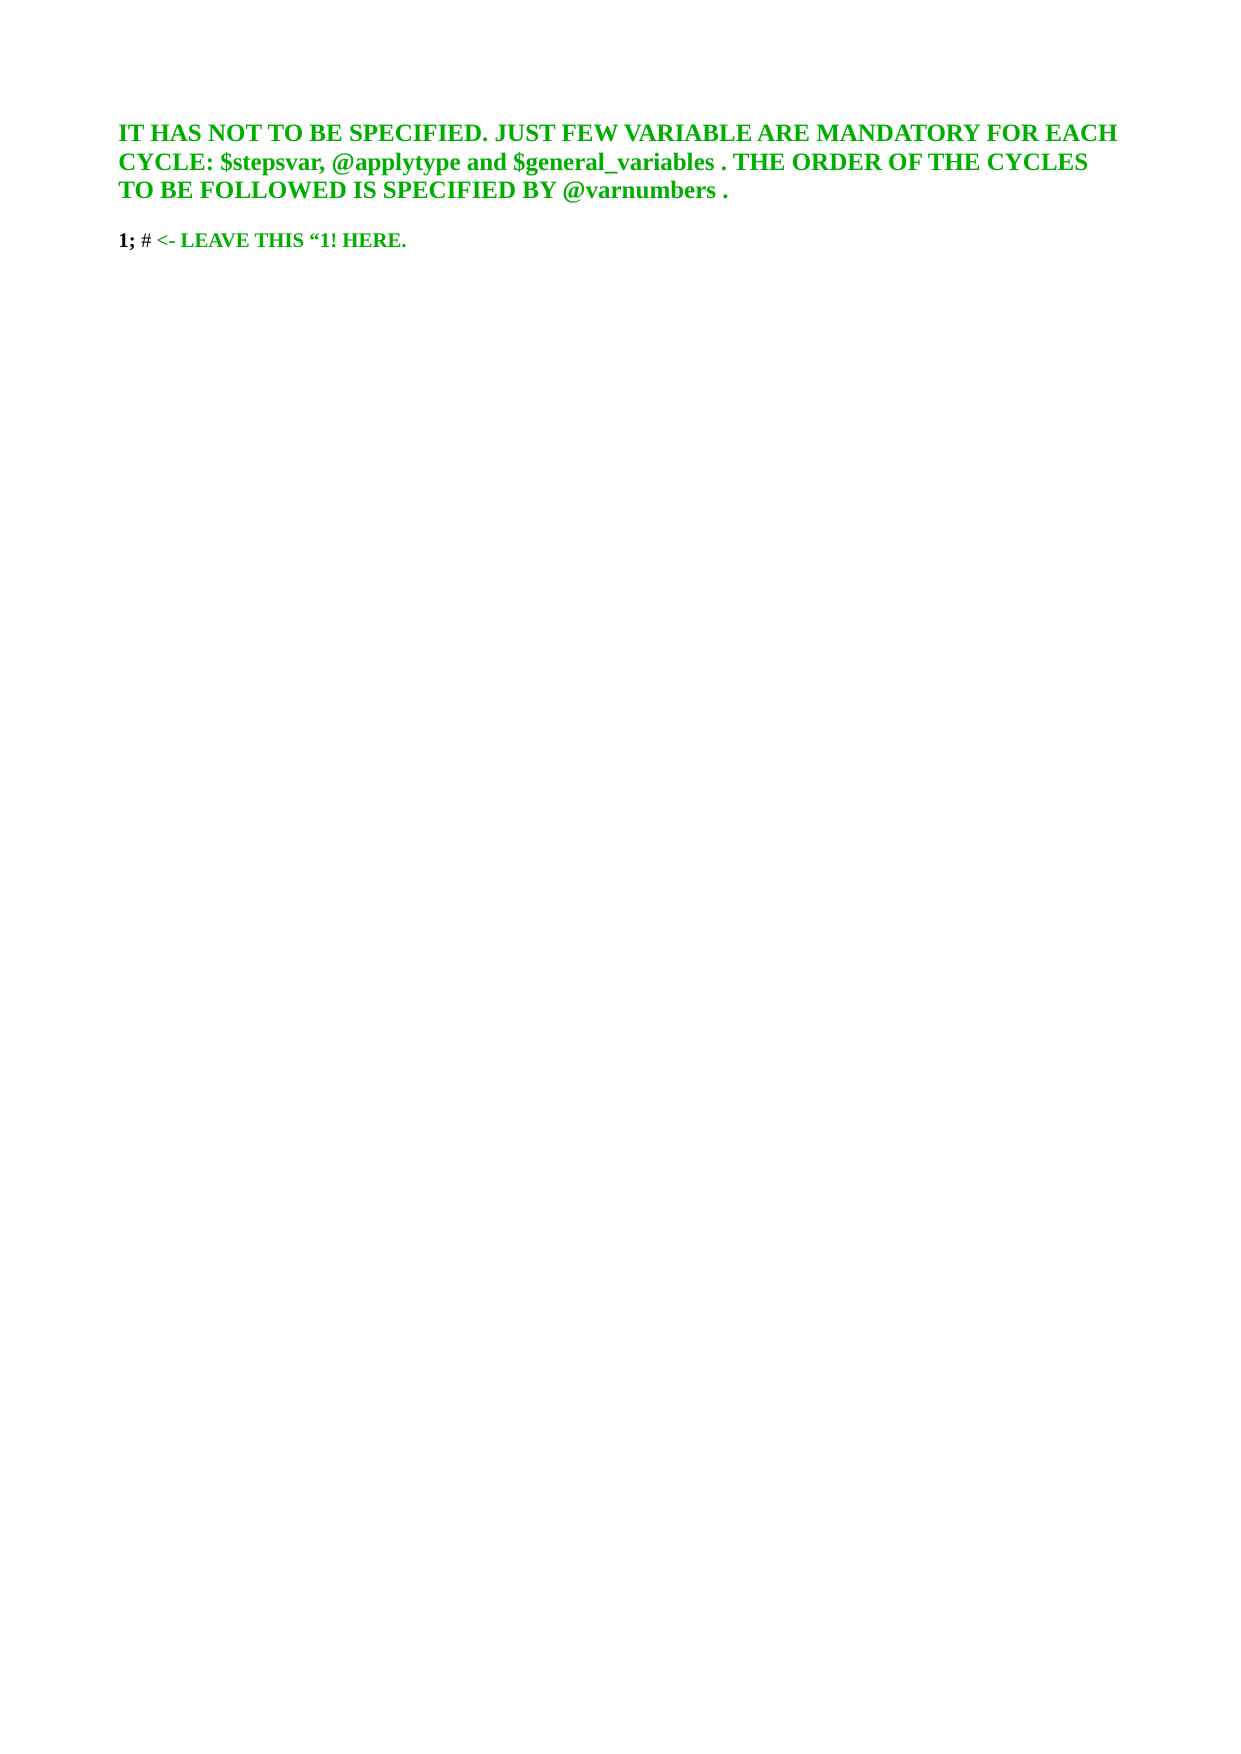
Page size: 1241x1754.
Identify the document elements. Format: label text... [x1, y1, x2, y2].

text 1; # <- LEAVE THIS “1! HERE. [118, 228, 1122, 252]
text IT HAS NOT TO BE SPECIFIED. JUST FEW VARIABLE ARE MANDATORY FOR EACH CYCLE: $stepsvar, @applytype and $general_variables . THE ORDER OF THE CYCLES TO BE FOLLOWED IS SPECIFIED BY @varnumbers . [118, 118, 1122, 204]
